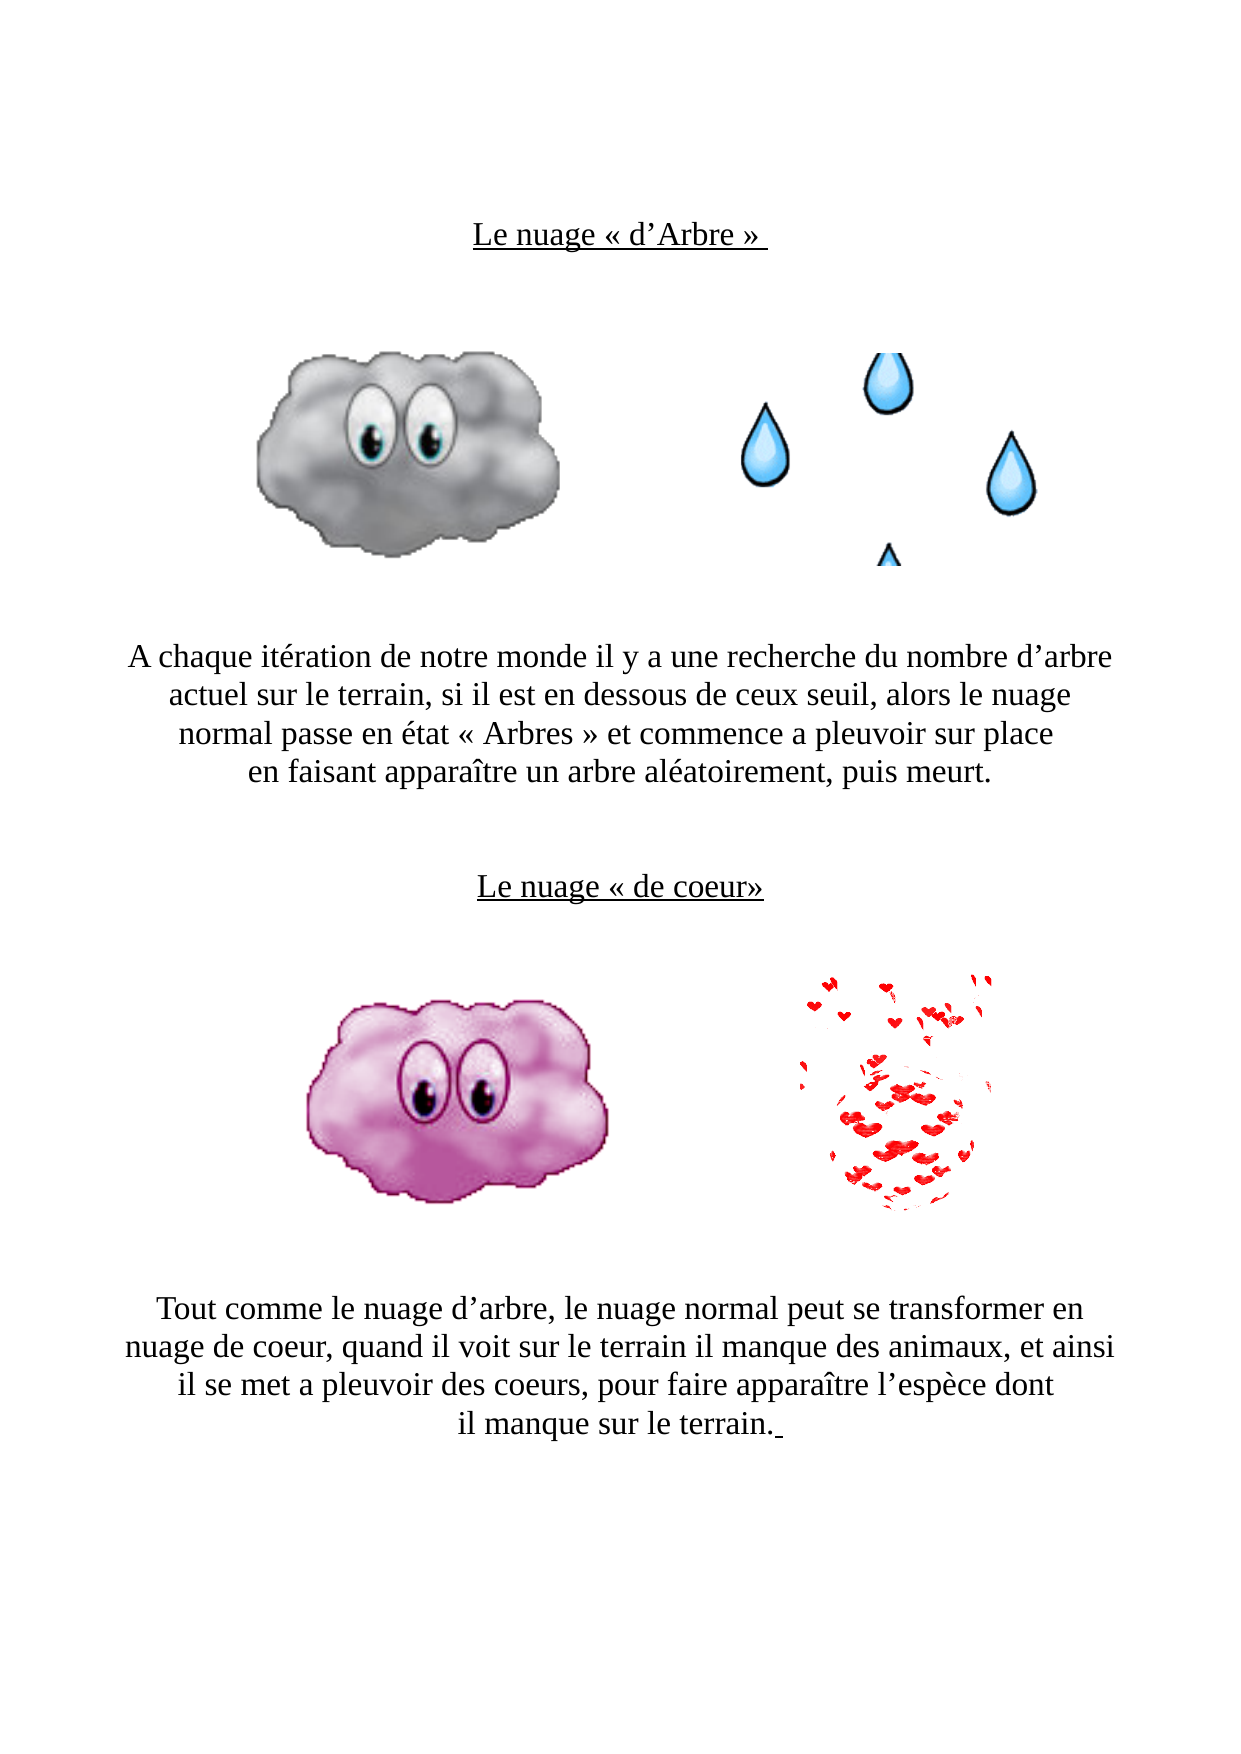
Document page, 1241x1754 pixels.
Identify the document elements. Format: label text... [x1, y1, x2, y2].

text Le nuage « de coeur» [118, 866, 1122, 905]
picture [292, 988, 622, 1212]
text en faisant apparaître un arbre aléatoirement, puis meurt. [118, 751, 1122, 790]
text Le nuage « d’Arbre » [118, 215, 1122, 253]
picture [800, 967, 999, 1214]
picture [740, 353, 1038, 566]
text il manque sur le terrain. [118, 1403, 1122, 1441]
picture [240, 340, 573, 566]
text Tout comme le nuage d’arbre, le nuage normal peut se transformer en nuage de coeur, quand il voit sur le terrain il manque des animaux, et ainsi il se met a pleuvoir des coeurs, pour faire apparaître l’espèce dont [118, 1288, 1122, 1403]
text A chaque itération de notre monde il y a une recherche du nombre d’arbre actuel sur le terrain, si il est en dessous de ceux seuil, alors le nuage normal passe en état « Arbres » et commence a pleuvoir sur place [118, 636, 1122, 751]
